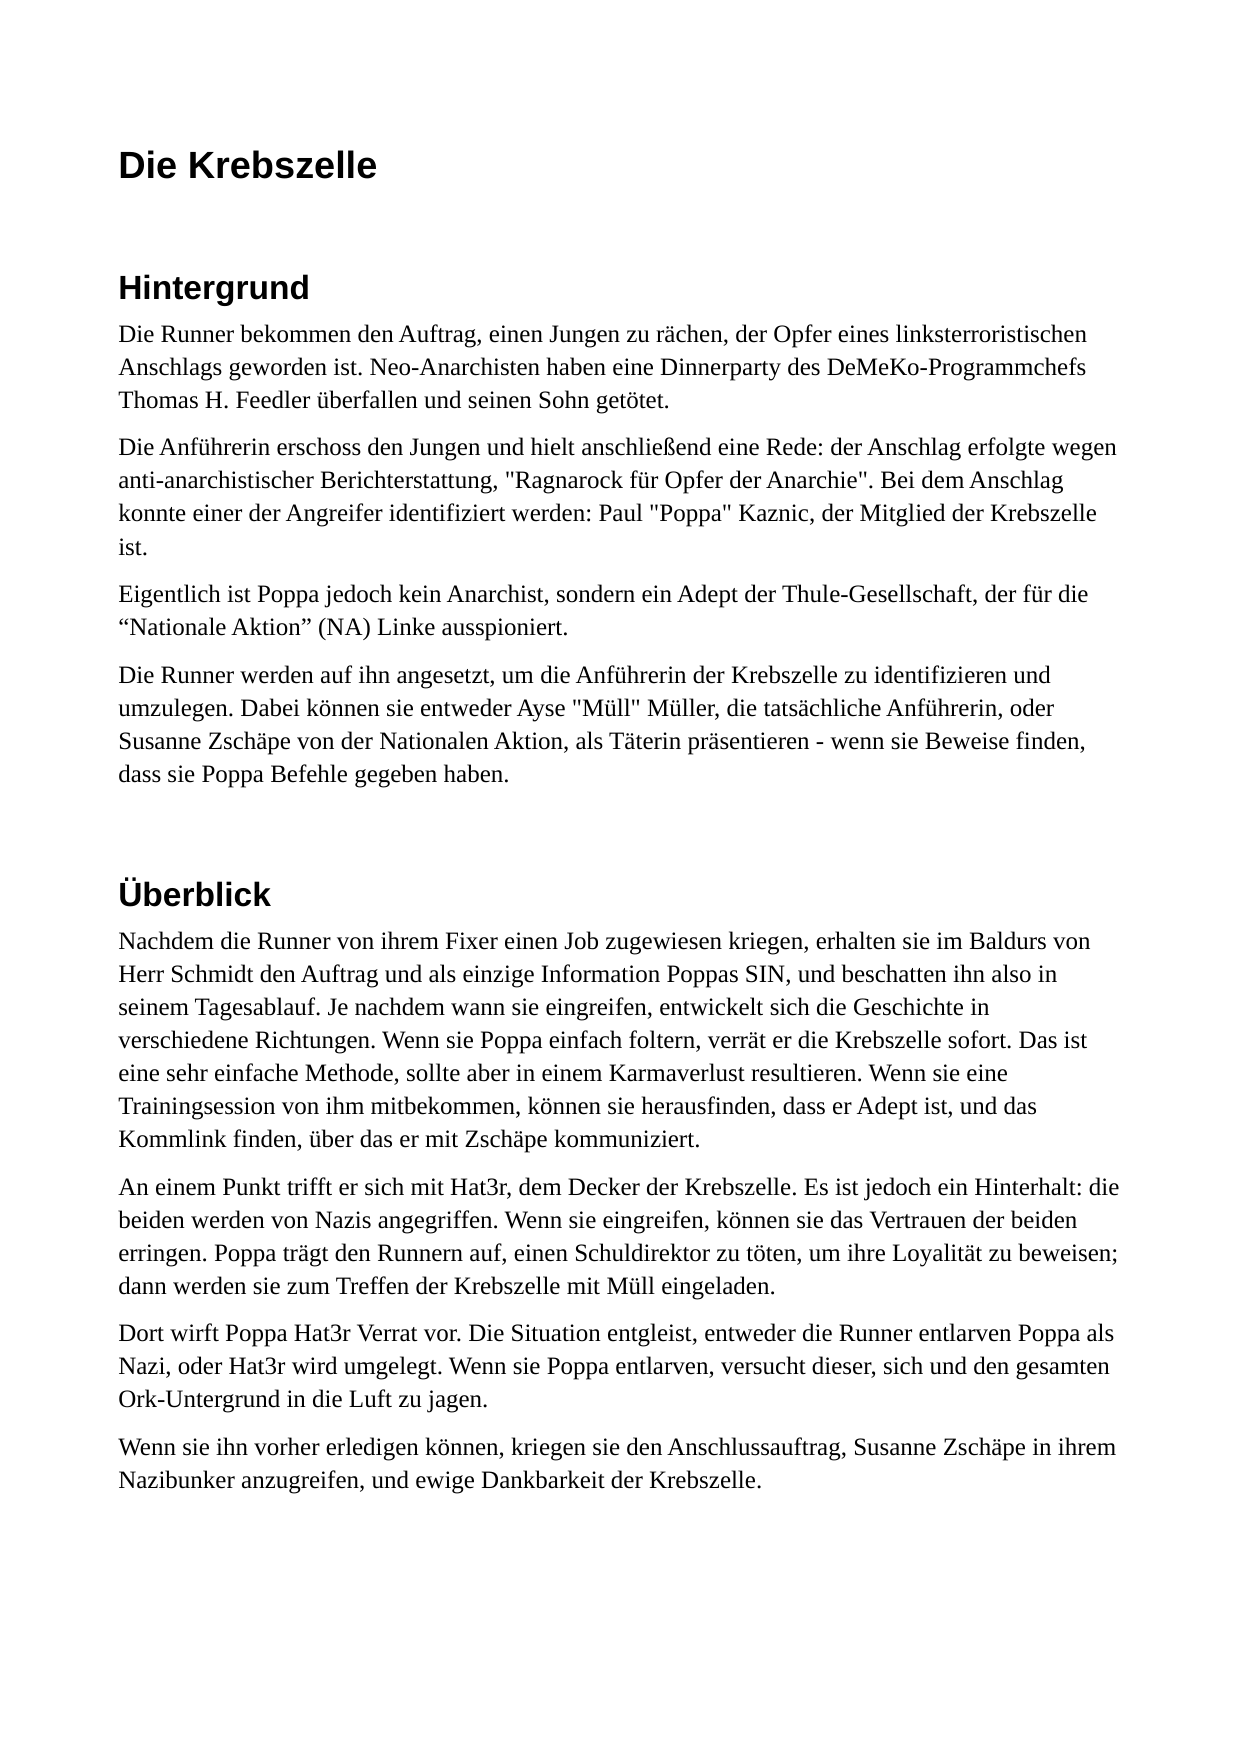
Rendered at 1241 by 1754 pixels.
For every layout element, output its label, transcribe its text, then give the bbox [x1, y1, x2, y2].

text Die Runner werden auf ihn angesetzt, um die Anführerin der Krebszelle zu identifizieren und umzulegen. Dabei können sie entweder Ayse "Müll" Müller, die tatsächliche Anführerin, oder Susanne Zschäpe von der Nationalen Aktion, als Täterin präsentieren - wenn sie Beweise finden, dass sie Poppa Befehle gegeben haben. [118, 660, 1122, 788]
text Die Runner bekommen den Auftrag, einen Jungen zu rächen, der Opfer eines linksterroristischen Anschlags geworden ist. Neo-Anarchisten haben eine Dinnerparty des DeMeKo-Programmchefs Thomas H. Feedler überfallen und seinen Sohn getötet. [118, 319, 1122, 414]
text Dort wirft Poppa Hat3r Verrat vor. Die Situation entgleist, entweder die Runner entlarven Poppa als Nazi, oder Hat3r wird umgelegt. Wenn sie Poppa entlarven, versucht dieser, sich und den gesamten Ork-Untergrund in die Luft zu jagen. [118, 1318, 1122, 1413]
text Wenn sie ihn vorher erledigen können, kriegen sie den Anschlussauftrag, Susanne Zschäpe in ihrem Nazibunker anzugreifen, und ewige Dankbarkeit der Krebszelle. [118, 1432, 1122, 1494]
text Eigentlich ist Poppa jedoch kein Anarchist, sondern ein Adept der Thule-Gesellschaft, der für die “Nationale Aktion” (NA) Linke ausspioniert. [118, 579, 1122, 641]
text An einem Punkt trifft er sich mit Hat3r, dem Decker der Krebszelle. Es ist jedoch ein Hinterhalt: die beiden werden von Nazis angegriffen. Wenn sie eingreifen, können sie das Vertrauen der beiden erringen. Poppa trägt den Runnern auf, einen Schuldirektor zu töten, um ihre Loyalität zu beweisen; dann werden sie zum Treffen der Krebszelle mit Müll eingeladen. [118, 1172, 1122, 1299]
subtitle Überblick [118, 875, 1122, 913]
subtitle Die Krebszelle [118, 143, 1122, 187]
text Die Anführerin erschoss den Jungen und hielt anschließend eine Rede: der Anschlag erfolgte wegen anti-anarchistischer Berichterstattung, "Ragnarock für Opfer der Anarchie". Bei dem Anschlag konnte einer der Angreifer identifiziert werden: Paul "Poppa" Kaznic, der Mitglied der Krebszelle ist. [118, 432, 1122, 560]
subtitle Hintergrund [118, 268, 1122, 306]
text Nachdem die Runner von ihrem Fixer einen Job zugewiesen kriegen, erhalten sie im Baldurs von Herr Schmidt den Auftrag und als einzige Information Poppas SIN, und beschatten ihn also in seinem Tagesablauf. Je nachdem wann sie eingreifen, entwickelt sich die Geschichte in verschiedene Richtungen. Wenn sie Poppa einfach foltern, verrät er die Krebszelle sofort. Das ist eine sehr einfache Methode, sollte aber in einem Karmaverlust resultieren. Wenn sie eine Trainingsession von ihm mitbekommen, können sie herausfinden, dass er Adept ist, und das Kommlink finden, über das er mit Zschäpe kommuniziert. [118, 926, 1122, 1153]
